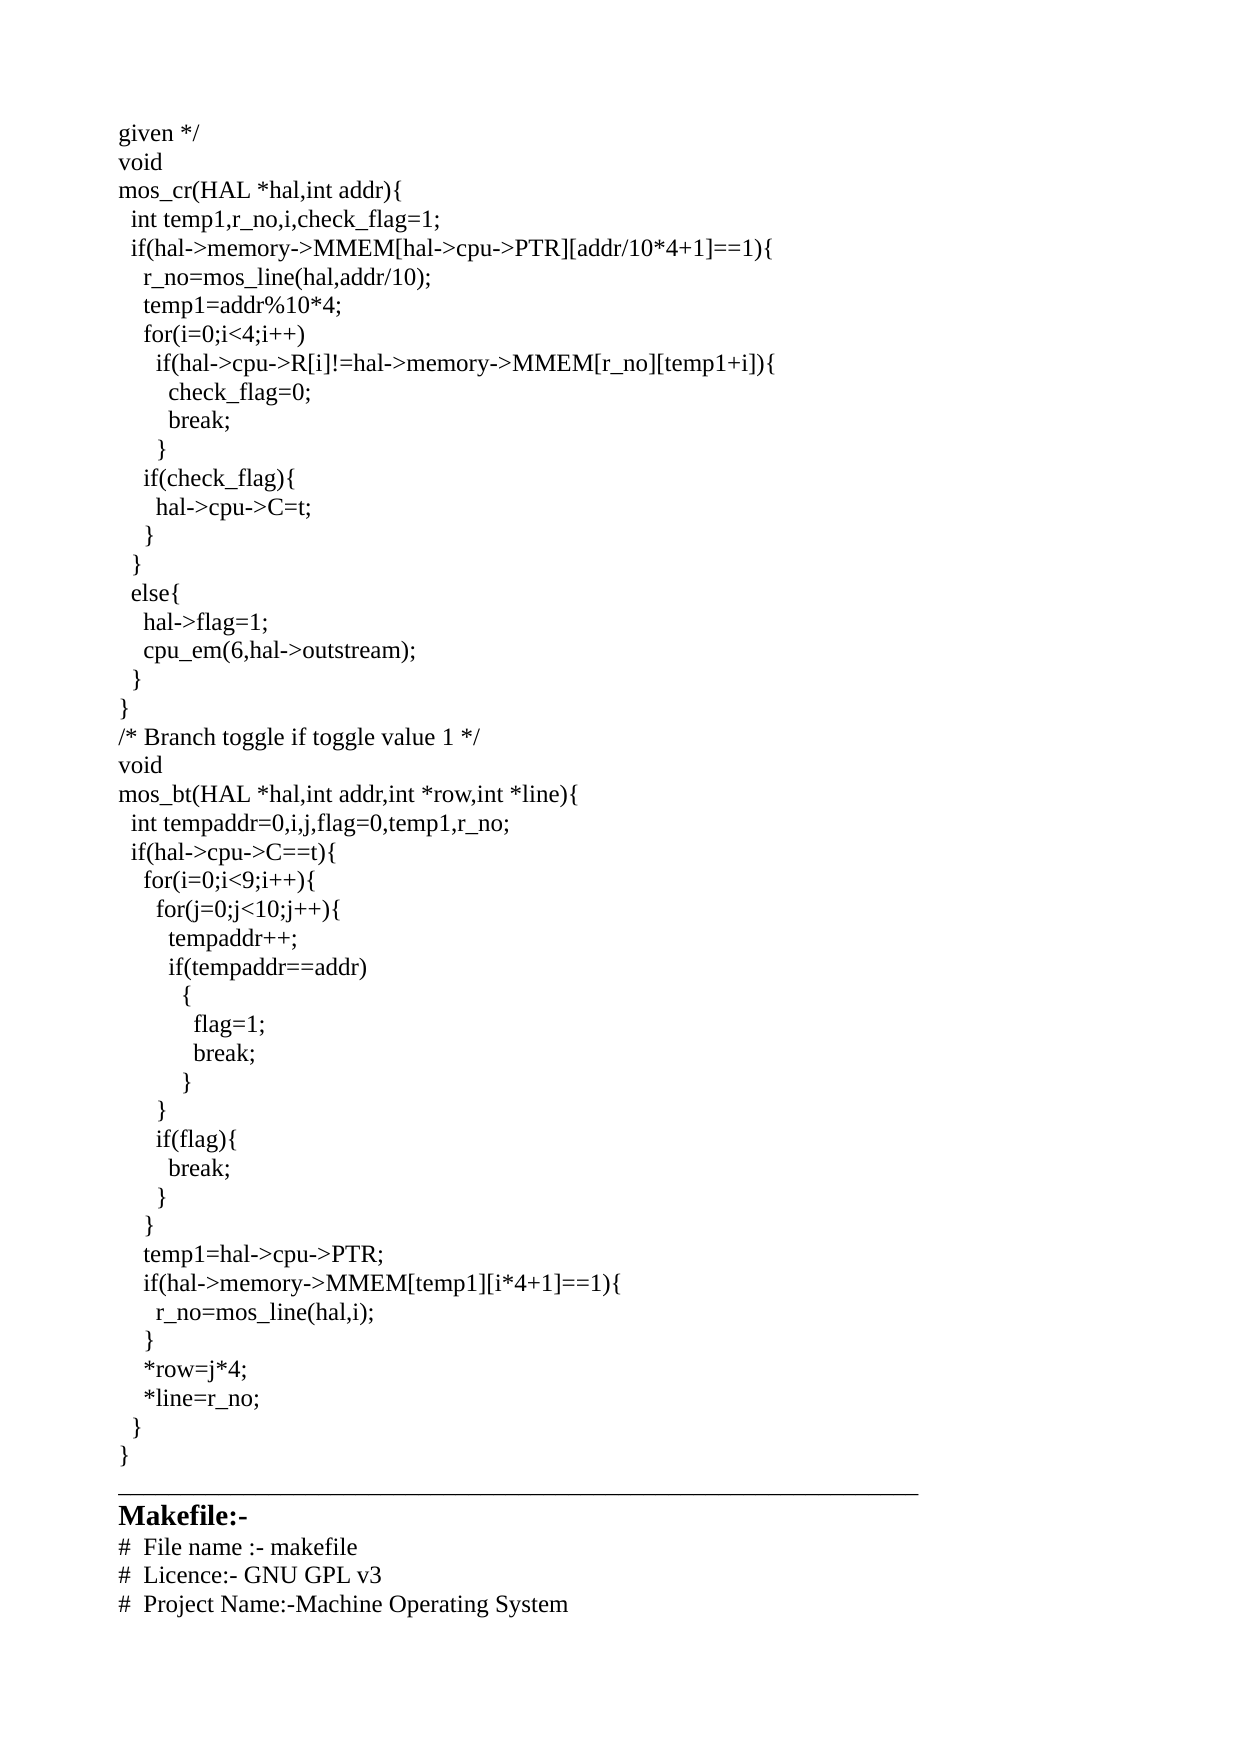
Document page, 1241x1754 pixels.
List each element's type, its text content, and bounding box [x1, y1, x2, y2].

text for(i=0;i<4;i++) [118, 319, 1122, 348]
text if(hal->memory->MMEM[hal->cpu->PTR][addr/10*4+1]==1){ [118, 233, 1122, 262]
text tempaddr++; [118, 923, 1122, 952]
text ________________________________________________________________ [118, 1469, 1122, 1498]
text /* Branch toggle if toggle value 1 */ [118, 722, 1122, 751]
text check_flag=0; [118, 377, 1122, 406]
text } [118, 664, 1122, 693]
text int tempaddr=0,i,j,flag=0,temp1,r_no; [118, 808, 1122, 837]
text r_no=mos_line(hal,addr/10); [118, 262, 1122, 291]
text } [118, 1067, 1122, 1096]
text } [118, 1412, 1122, 1441]
text int temp1,r_no,i,check_flag=1; [118, 204, 1122, 233]
text if(tempaddr==addr) [118, 952, 1122, 981]
text temp1=addr%10*4; [118, 291, 1122, 319]
text *line=r_no; [118, 1383, 1122, 1412]
text hal->cpu->C=t; [118, 492, 1122, 521]
text hal->flag=1; [118, 607, 1122, 636]
text for(i=0;i<9;i++){ [118, 866, 1122, 894]
text break; [118, 406, 1122, 434]
text # Licence:- GNU GPL v3 [118, 1560, 1122, 1589]
text mos_bt(HAL *hal,int addr,int *row,int *line){ [118, 779, 1122, 808]
text mos_cr(HAL *hal,int addr){ [118, 176, 1122, 204]
text cpu_em(6,hal->outstream); [118, 636, 1122, 664]
text temp1=hal->cpu->PTR; [118, 1239, 1122, 1268]
text } [118, 1096, 1122, 1124]
text break; [118, 1153, 1122, 1182]
text if(hal->cpu->C==t){ [118, 837, 1122, 866]
text given */ [118, 118, 1122, 147]
text } [118, 521, 1122, 549]
text { [118, 981, 1122, 1009]
text flag=1; [118, 1009, 1122, 1038]
text # File name :- makefile [118, 1532, 1122, 1560]
text for(j=0;j<10;j++){ [118, 894, 1122, 923]
text else{ [118, 578, 1122, 607]
text if(check_flag){ [118, 463, 1122, 492]
text *row=j*4; [118, 1354, 1122, 1383]
text # Project Name:-Machine Operating System [118, 1589, 1122, 1618]
text } [118, 434, 1122, 463]
text void [118, 751, 1122, 779]
text if(hal->memory->MMEM[temp1][i*4+1]==1){ [118, 1268, 1122, 1297]
text } [118, 1211, 1122, 1239]
text } [118, 1441, 1122, 1469]
text } [118, 1182, 1122, 1211]
text } [118, 549, 1122, 578]
text } [118, 1326, 1122, 1354]
text void [118, 147, 1122, 176]
text if(flag){ [118, 1124, 1122, 1153]
text r_no=mos_line(hal,i); [118, 1297, 1122, 1326]
text break; [118, 1038, 1122, 1067]
text Makefile:- [118, 1498, 1122, 1532]
text if(hal->cpu->R[i]!=hal->memory->MMEM[r_no][temp1+i]){ [118, 348, 1122, 377]
text } [118, 693, 1122, 722]
